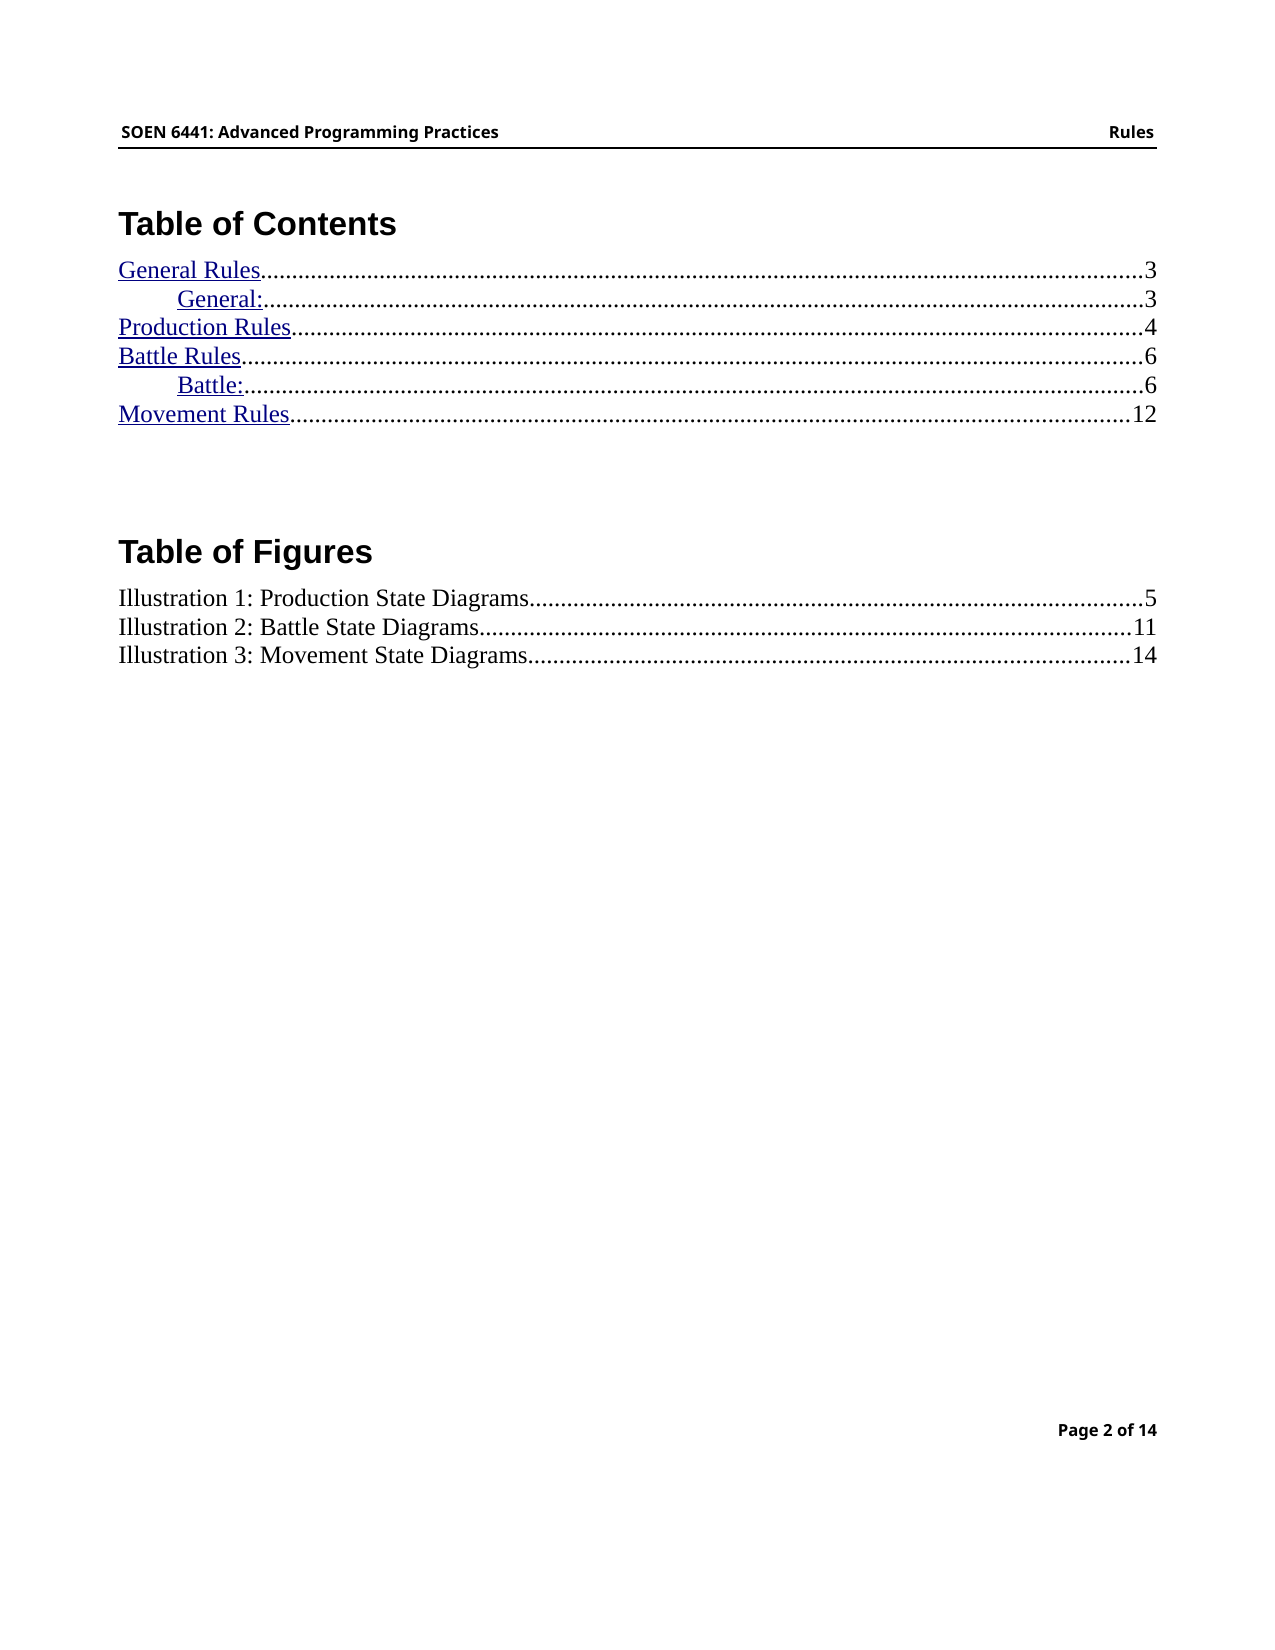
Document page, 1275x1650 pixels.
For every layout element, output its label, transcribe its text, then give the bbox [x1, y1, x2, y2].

text General Rules 3 [118, 255, 1157, 284]
subtitle Table of Figures [118, 532, 1157, 571]
text Production Rules 4 [118, 312, 1157, 341]
text Battle: 6 [177, 370, 1157, 399]
text Battle Rules 6 [118, 341, 1157, 370]
text Illustration 1: Production State Diagrams 5 [118, 583, 1157, 612]
subtitle Table of Contents [118, 204, 1157, 242]
text Illustration 3: Movement State Diagrams 14 [118, 641, 1157, 669]
text Illustration 2: Battle State Diagrams 11 [118, 612, 1157, 641]
text Movement Rules 12 [118, 399, 1157, 427]
text General: 3 [177, 284, 1157, 312]
